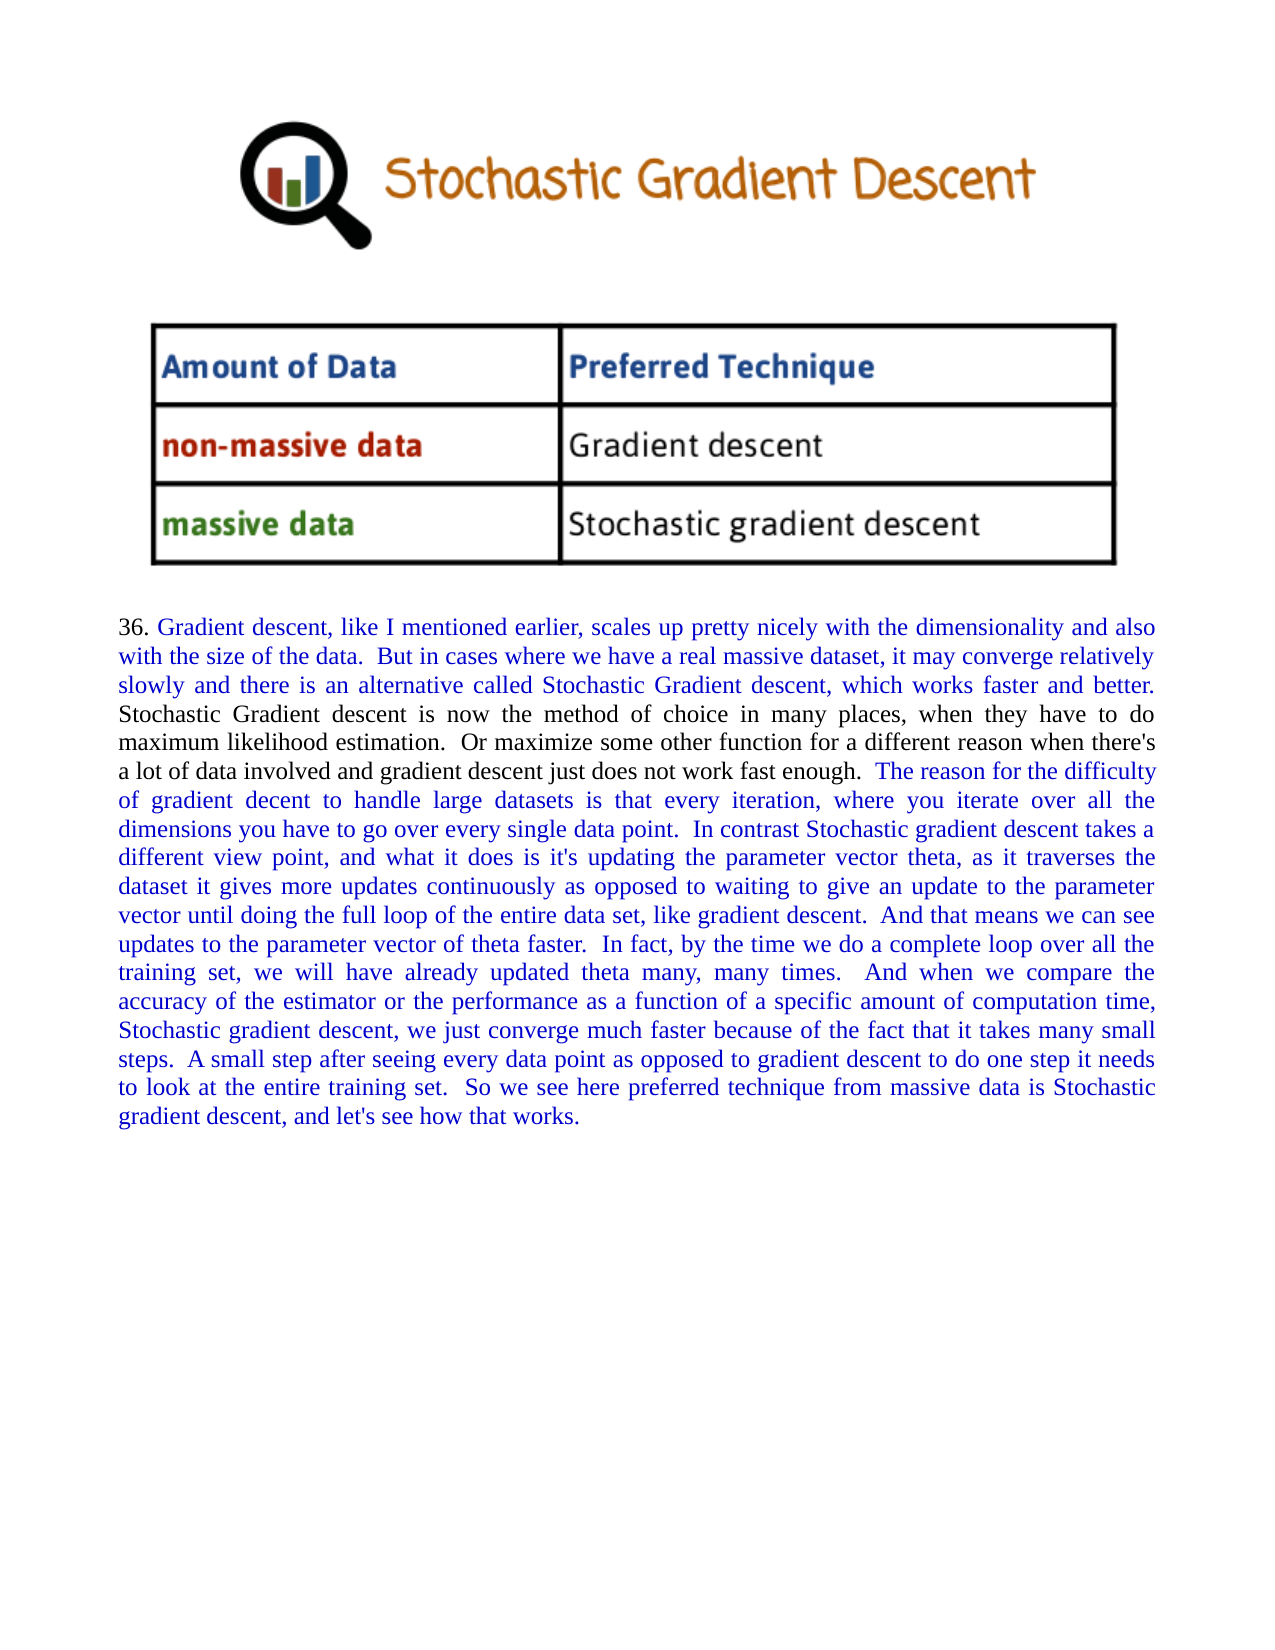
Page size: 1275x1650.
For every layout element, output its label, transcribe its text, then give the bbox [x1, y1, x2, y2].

text 36. Gradient descent, like I mentioned earlier, scales up pretty nicely with the dimensionality and also with the size of the data. But in cases where we have a real massive dataset, it may converge relatively slowly and there is an alternative called Stochastic Gradient descent, which works faster and better. Stochastic Gradient descent is now the method of choice in many places, when they have to do maximum likelihood estimation. Or maximize some other function for a different reason when there's a lot of data involved and gradient descent just does not work fast enough. The reason for the difficulty of gradient decent to handle large datasets is that every iteration, where you iterate over all the dimensions you have to go over every single data point. In contrast Stochastic gradient descent takes a different view point, and what it does is it's updating the parameter vector theta, as it traverses the dataset it gives more updates continuously as opposed to waiting to give an update to the parameter vector until doing the full loop of the entire data set, like gradient descent. And that means we can see updates to the parameter vector of theta faster. In fact, by the time we do a complete loop over all the training set, we will have already updated theta many, many times. And when we compare the accuracy of the estimator or the performance as a function of a specific amount of computation time, Stochastic gradient descent, we just converge much faster because of the fact that it takes many small steps. A small step after seeing every data point as opposed to gradient descent to do one step it needs to look at the entire training set. So we see here preferred technique from massive data is Stochastic gradient descent, and let's see how that works. [118, 612, 1157, 1130]
picture [118, 118, 1157, 584]
